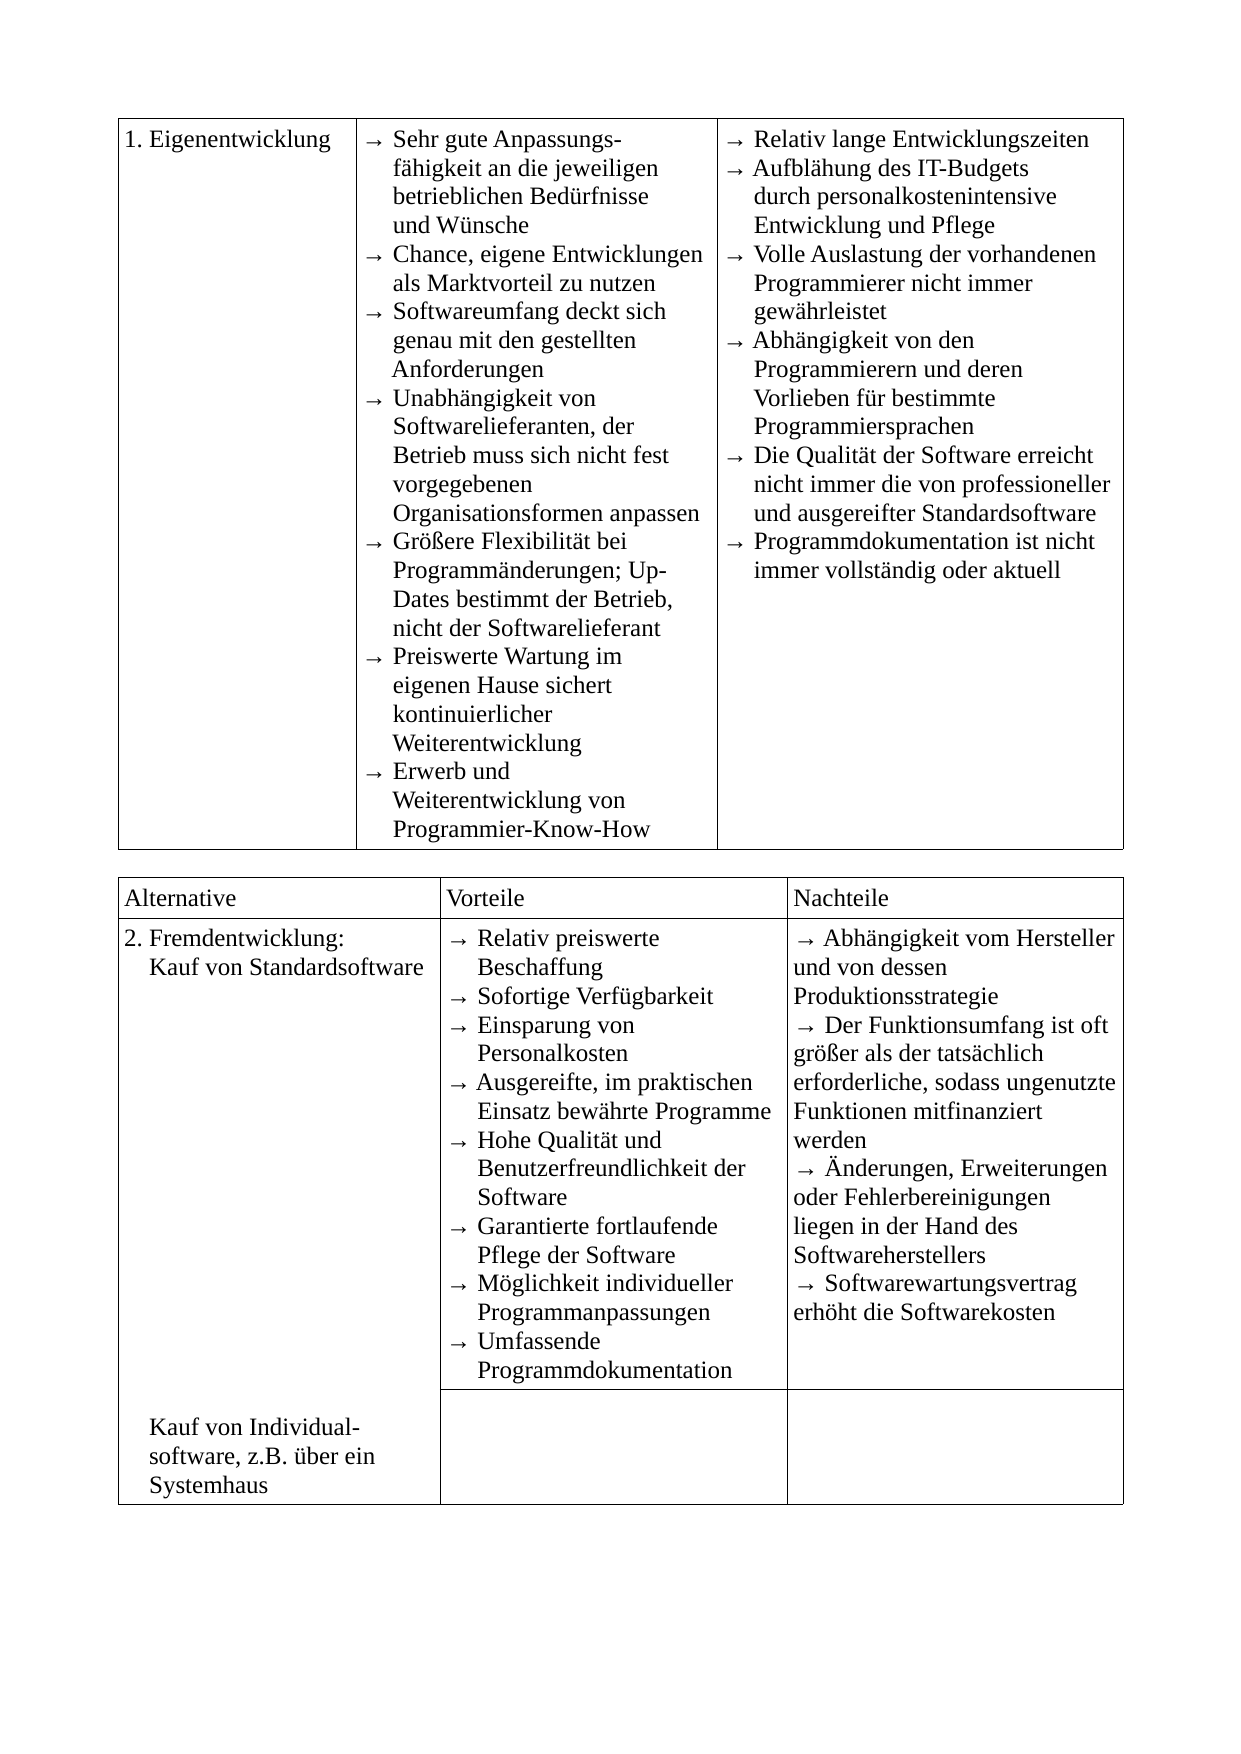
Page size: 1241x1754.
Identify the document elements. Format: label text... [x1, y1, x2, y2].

table_cell → Relativ preiswerte Beschaffung → Sofortige Verfügbarkeit → Einsparung von Personalkosten → Ausgereifte, im praktischen Einsatz bewährte Programme → Hohe Qualität und Benutzerfreundlichkeit der Software → Garantierte fortlaufende Pflege der Software → Möglichkeit individueller Programmanpassungen → Umfassende Programmdokumentation [441, 919, 787, 1389]
table_cell 2. Fremdentwicklung: Kauf von Standardsoftware Kauf von Individual- software, z.B. über ein Systemhaus [119, 919, 440, 1504]
table_cell [441, 1390, 787, 1504]
table_cell [788, 1390, 1123, 1504]
table_header Alternative [119, 878, 440, 918]
table_cell → Relativ lange Entwicklungszeiten → Aufblähung des IT-Budgets durch personalkostenintensive Entwicklung und Pflege → Volle Auslastung der vorhandenen Programmierer nicht immer gewährleistet → Abhängigkeit von den Programmierern und deren Vorlieben für bestimmte Programmiersprachen → Die Qualität der Software erreicht nicht immer die von professioneller und ausgereifter Standardsoftware → Programmdokumentation ist nicht immer vollständig oder aktuell [718, 119, 1123, 848]
table_cell → Abhängigkeit vom Hersteller und von dessen Produktionsstrategie → Der Funktionsumfang ist oft größer als der tatsächlich erforderliche, sodass ungenutzte Funktionen mitfinanziert werden → Änderungen, Erweiterungen oder Fehlerbereinigungen liegen in der Hand des Softwareherstellers → Softwarewartungsvertrag erhöht die Softwarekosten [788, 919, 1123, 1389]
table_cell 1. Eigenentwicklung [119, 119, 356, 848]
table_header Vorteile [441, 878, 787, 918]
table_header Nachteile [788, 878, 1123, 918]
table_cell → Sehr gute Anpassungs- fähigkeit an die jeweiligen betrieblichen Bedürfnisse und Wünsche → Chance, eigene Entwicklungen als Marktvorteil zu nutzen → Softwareumfang deckt sich genau mit den gestellten Anforderungen → Unabhängigkeit von Softwarelieferanten, der Betrieb muss sich nicht fest vorgegebenen Organisationsformen anpassen → Größere Flexibilität bei Programmänderungen; Up- Dates bestimmt der Betrieb, nicht der Softwarelieferant → Preiswerte Wartung im eigenen Hause sichert kontinuierlicher Weiterentwicklung → Erwerb und Weiterentwicklung von Programmier-Know-How [357, 119, 717, 848]
